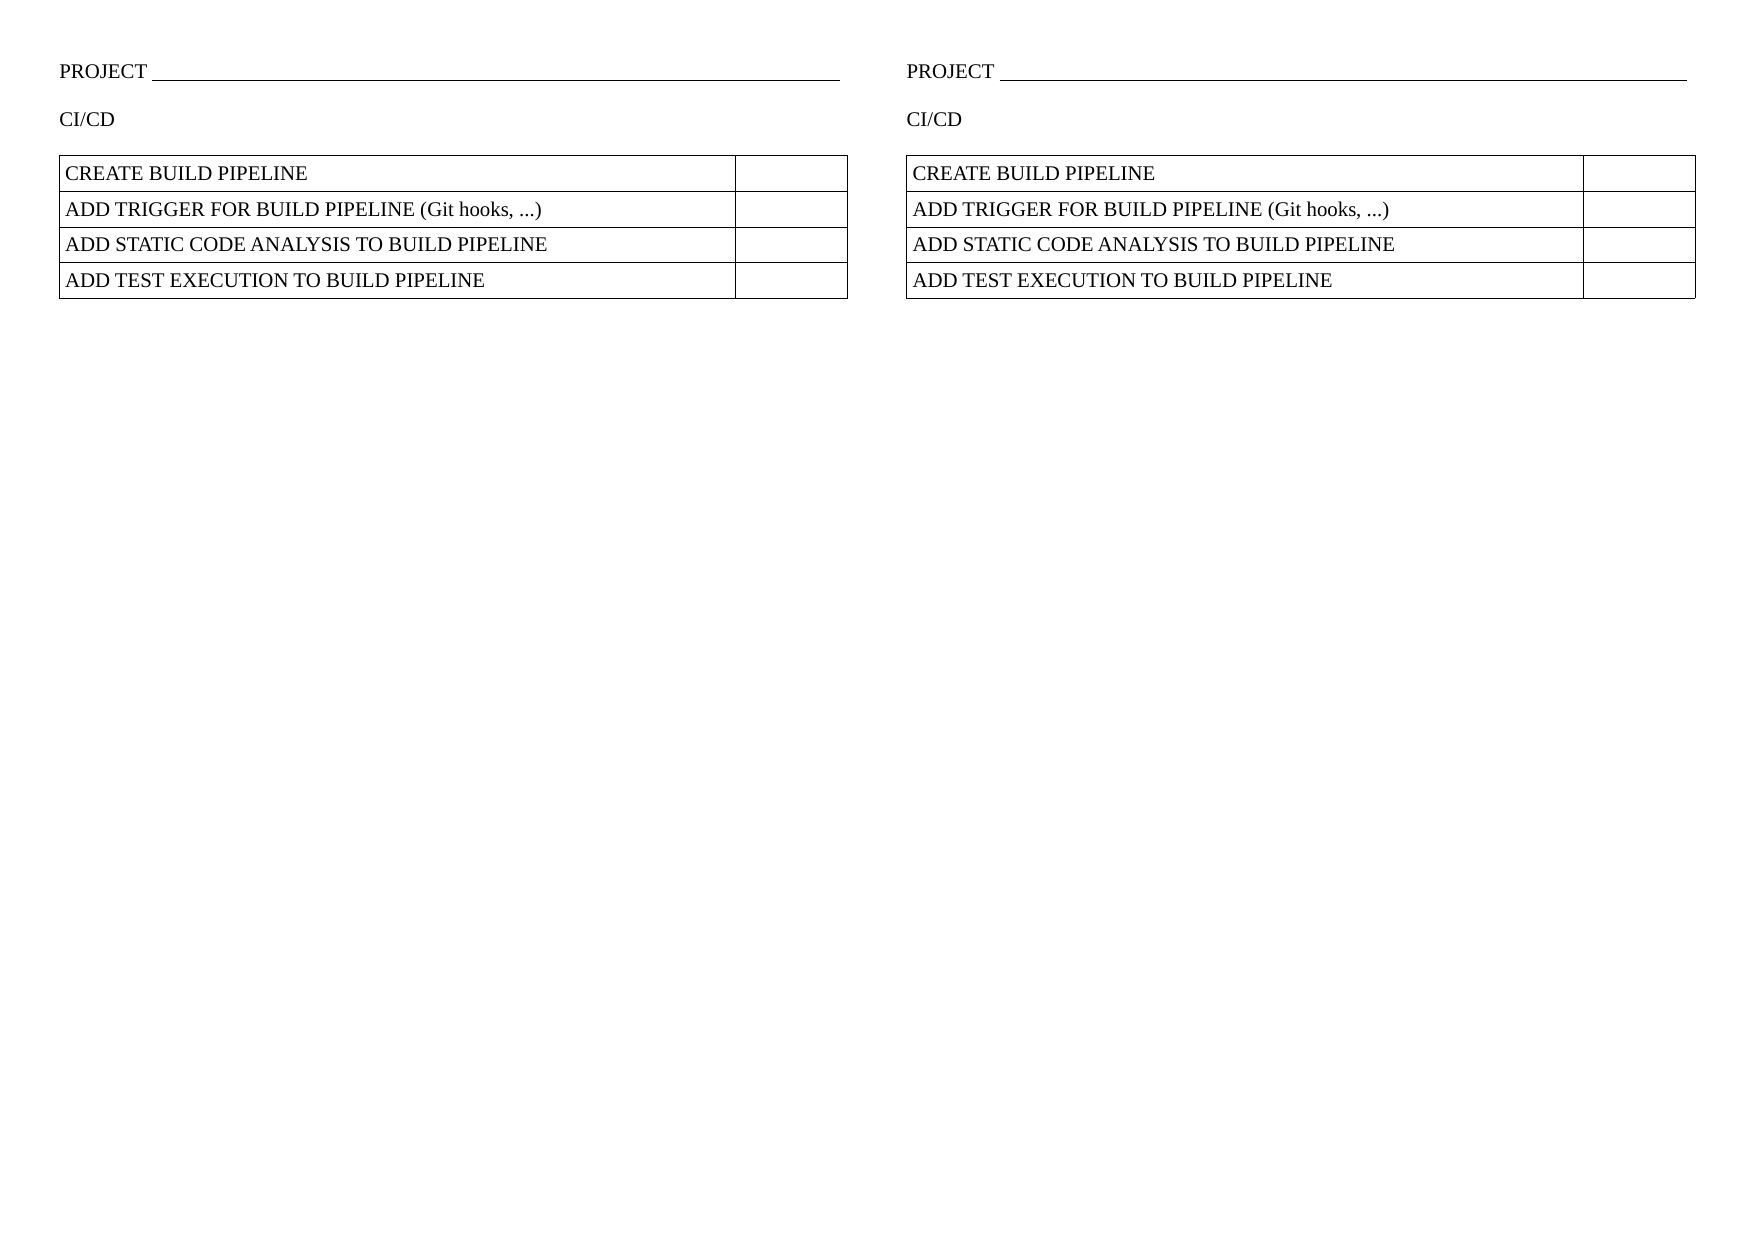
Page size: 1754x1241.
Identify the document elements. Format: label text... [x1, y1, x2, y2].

table_header [736, 156, 847, 191]
text PROJECT [59, 59, 847, 83]
table_cell ADD STATIC CODE ANALYSIS TO BUILD PIPELINE [907, 228, 1583, 262]
table_cell [736, 263, 847, 298]
text CI/CD [906, 107, 1695, 131]
table_cell [1584, 228, 1695, 262]
table_cell ADD STATIC CODE ANALYSIS TO BUILD PIPELINE [60, 228, 735, 262]
table_header CREATE BUILD PIPELINE [60, 156, 735, 191]
table_header [1584, 156, 1695, 191]
table_cell ADD TRIGGER FOR BUILD PIPELINE (Git hooks, ...) [907, 192, 1583, 227]
table_cell ADD TEST EXECUTION TO BUILD PIPELINE [907, 263, 1583, 298]
table_cell ADD TRIGGER FOR BUILD PIPELINE (Git hooks, ...) [60, 192, 735, 227]
table_cell ADD TEST EXECUTION TO BUILD PIPELINE [60, 263, 735, 298]
table_header CREATE BUILD PIPELINE [907, 156, 1583, 191]
table_cell [1584, 263, 1695, 298]
table_cell [1584, 192, 1695, 227]
table_cell [736, 192, 847, 227]
text CI/CD [59, 107, 847, 131]
table_cell [736, 228, 847, 262]
text PROJECT [906, 59, 1695, 83]
